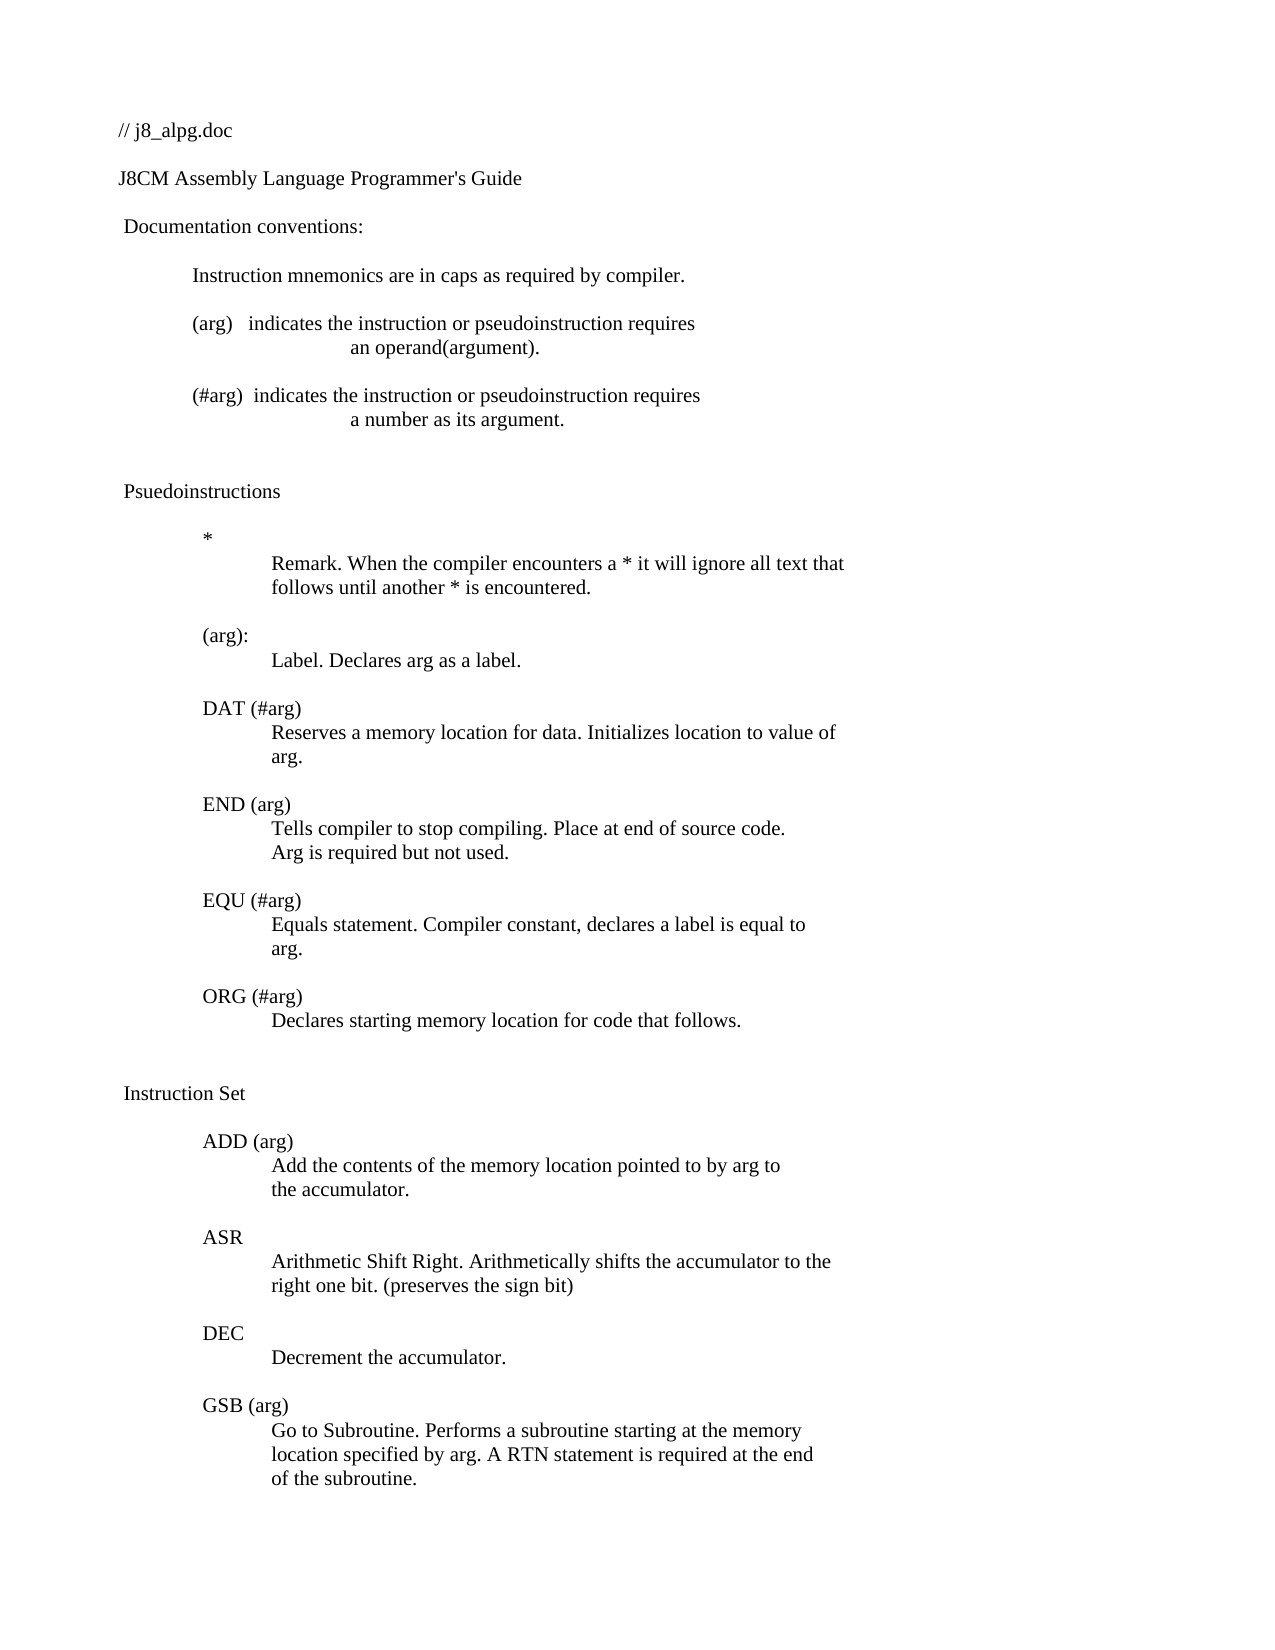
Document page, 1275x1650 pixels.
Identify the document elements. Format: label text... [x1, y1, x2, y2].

text (arg): [118, 623, 1157, 647]
text ASR [118, 1225, 1157, 1249]
text Remark. When the compiler encounters a * it will ignore all text that [118, 551, 1157, 575]
text Tells compiler to stop compiling. Place at end of source code. [118, 816, 1157, 840]
text EQU (#arg) [118, 888, 1157, 912]
text arg. [118, 936, 1157, 960]
text arg. [118, 744, 1157, 768]
text of the subroutine. [118, 1466, 1157, 1490]
text a number as its argument. [118, 407, 1157, 431]
text Psuedoinstructions [118, 479, 1157, 503]
text Go to Subroutine. Performs a subroutine starting at the memory [118, 1417, 1157, 1442]
text Label. Declares arg as a label. [118, 647, 1157, 672]
text END (arg) [118, 792, 1157, 816]
text Instruction Set [118, 1081, 1157, 1105]
text (#arg) indicates the instruction or pseudoinstruction requires [118, 383, 1157, 407]
text // j8_alpg.doc [118, 118, 1157, 142]
text Decrement the accumulator. [118, 1345, 1157, 1369]
text (arg) indicates the instruction or pseudoinstruction requires [118, 311, 1157, 335]
text Documentation conventions: [118, 214, 1157, 238]
text right one bit. (preserves the sign bit) [118, 1273, 1157, 1297]
text ADD (arg) [118, 1129, 1157, 1153]
text an operand(argument). [118, 335, 1157, 359]
text ORG (#arg) [118, 984, 1157, 1008]
text Declares starting memory location for code that follows. [118, 1008, 1157, 1032]
text GSB (arg) [118, 1393, 1157, 1417]
text DAT (#arg) [118, 696, 1157, 720]
text Equals statement. Compiler constant, declares a label is equal to [118, 912, 1157, 936]
text the accumulator. [118, 1177, 1157, 1201]
text DEC [118, 1321, 1157, 1345]
text Arithmetic Shift Right. Arithmetically shifts the accumulator to the [118, 1249, 1157, 1273]
text J8CM Assembly Language Programmer's Guide [118, 166, 1157, 190]
text Arg is required but not used. [118, 840, 1157, 864]
text Instruction mnemonics are in caps as required by compiler. [118, 262, 1157, 287]
text Add the contents of the memory location pointed to by arg to [118, 1153, 1157, 1177]
text Reserves a memory location for data. Initializes location to value of [118, 720, 1157, 744]
text * [118, 527, 1157, 551]
text follows until another * is encountered. [118, 575, 1157, 599]
text location specified by arg. A RTN statement is required at the end [118, 1442, 1157, 1466]
